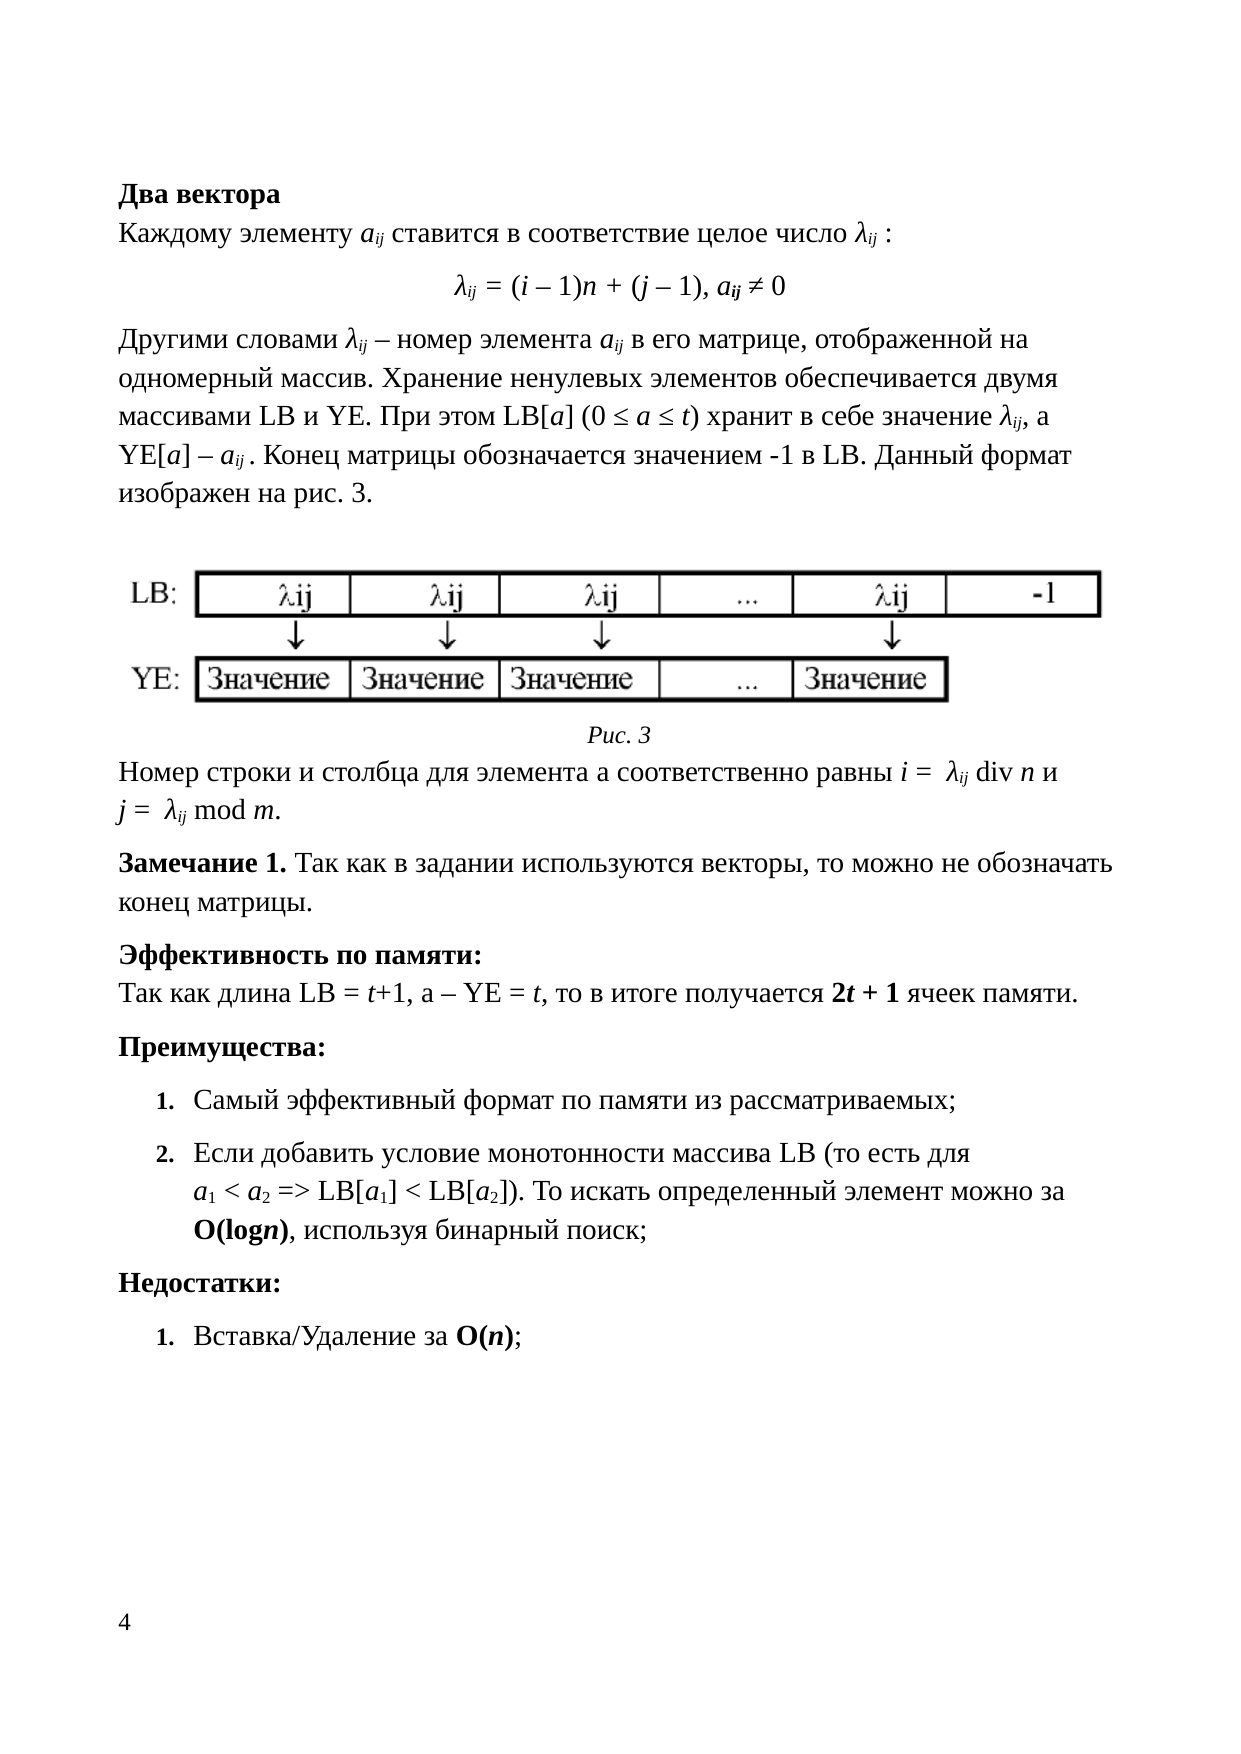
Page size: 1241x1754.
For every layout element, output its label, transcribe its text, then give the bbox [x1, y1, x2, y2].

text Другими словами λij – номер элемента aij в его матрице, отображенной на одномерный массив. Хранение ненулевых элементов обеспечивается двумя массивами LB и YE. При этом LB[a] (0 ≤ a ≤ t) хранит в себе значение λij, а YE[a] – aij . Конец матрицы обозначается значением -1 в LB. Данный формат изображен на рис. 3. [118, 321, 1122, 509]
text Преимущества: [118, 1029, 1122, 1062]
text Рис. 3 [118, 715, 1122, 749]
text Номер строки и столбца для элемента a соответственно равны i = λij div n и j = λij mod m. [118, 749, 1122, 826]
text Эффективность по памяти: Так как длина LB = t+1, а – YE = t, то в итоге получается 2t + 1 ячеек памяти. [118, 937, 1122, 1009]
list Самый эффективный формат по памяти из рассматриваемых; [156, 1082, 1122, 1115]
picture [118, 541, 1123, 715]
text Недостатки: [118, 1265, 1122, 1299]
list Вставка/Удаление за O(n); [156, 1318, 1122, 1352]
text λij = (i – 1)n + (j – 1), aij ≠ 0 [118, 268, 1122, 302]
text Два вектора Каждому элементу aij ставится в соответствие целое число λij : [118, 176, 1122, 248]
list Если добавить условие монотонности массива LB (то есть для a1 < a2 => LB[a1] < LB[a2]). То искать определенный элемент можно за O(logn), используя бинарный поиск; [156, 1135, 1122, 1246]
text Замечание 1. Так как в задании используются векторы, то можно не обозначать конец матрицы. [118, 845, 1122, 917]
text [118, 528, 1122, 541]
